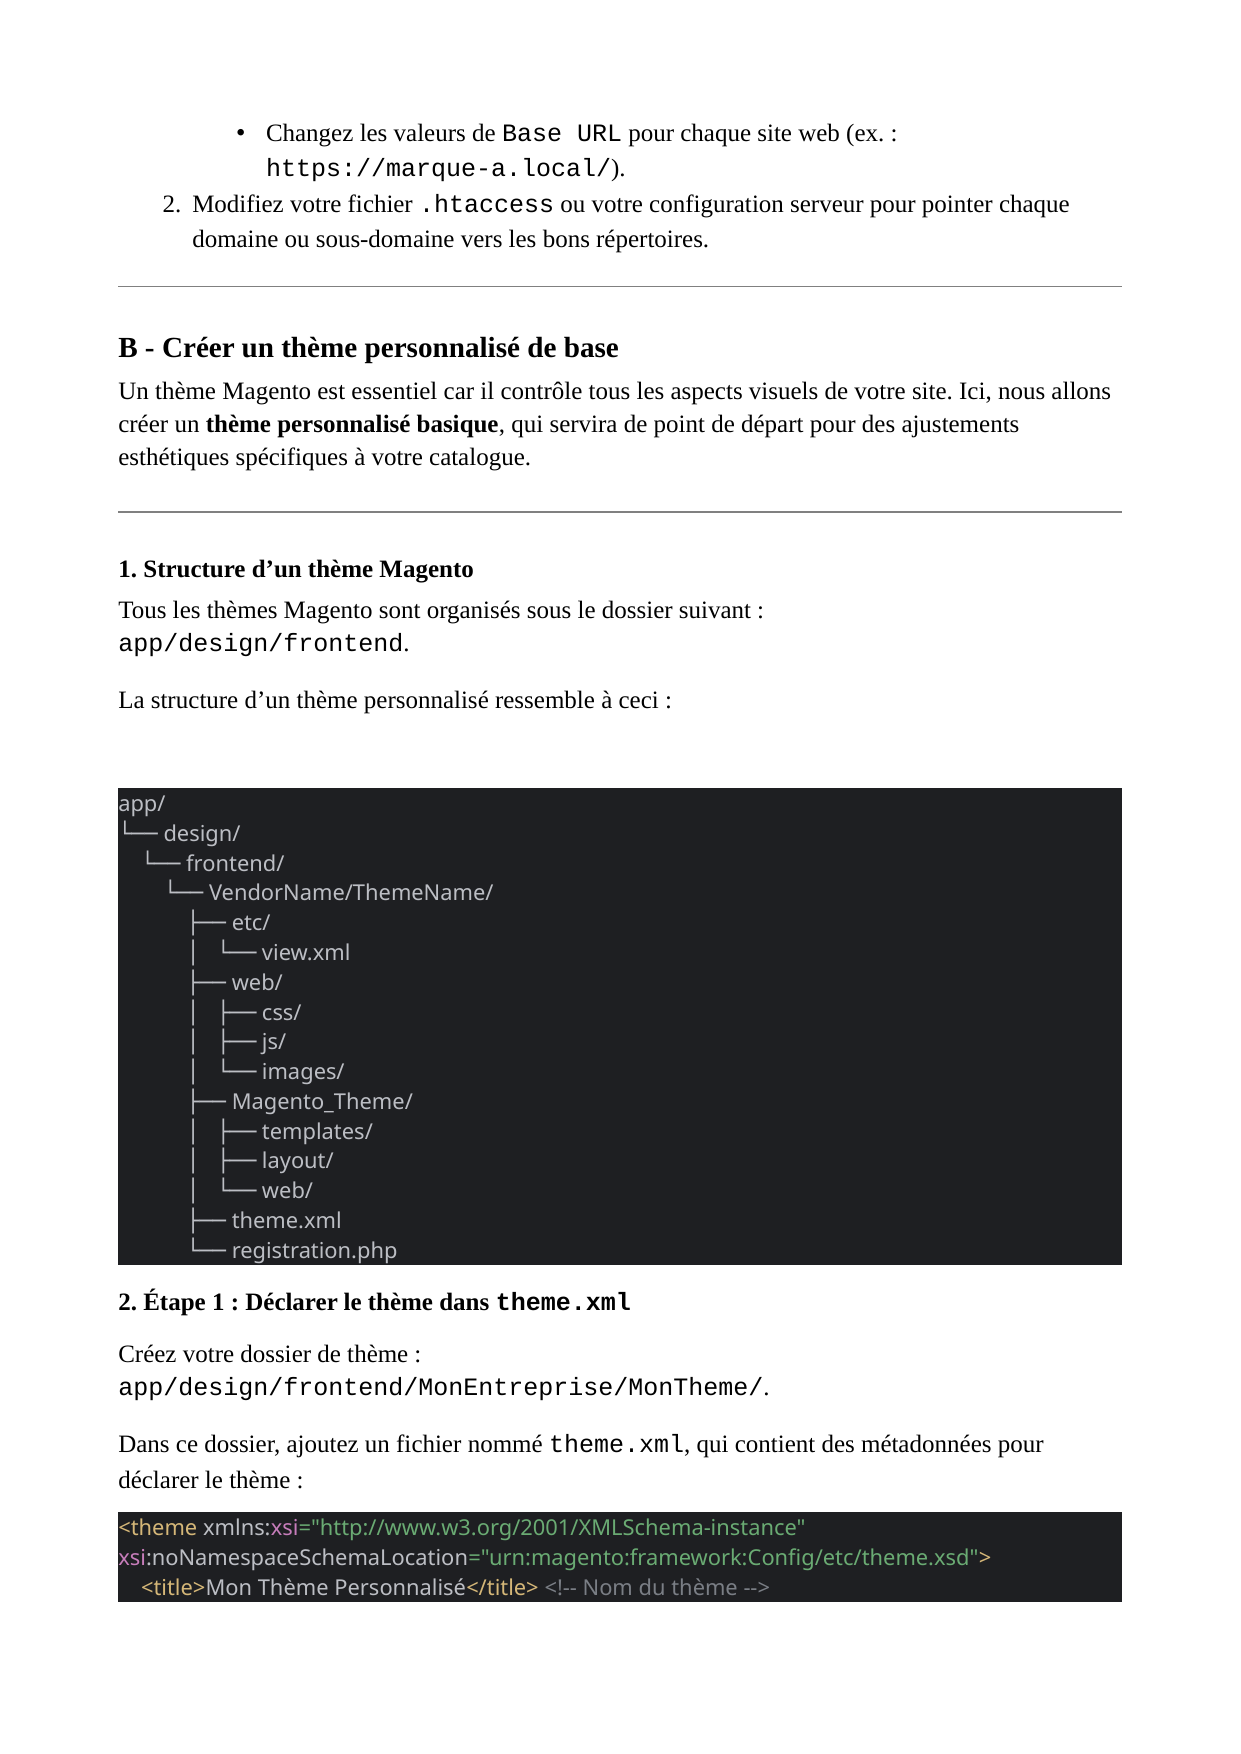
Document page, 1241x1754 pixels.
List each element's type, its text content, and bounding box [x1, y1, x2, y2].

text app/ └── design/ └── frontend/ └── VendorName/ThemeName/ ├── etc/ │ └── view.xml ├── web/ │ ├── css/ │ ├── js/ │ └── images/ ├── Magento_Theme/ │ ├── templates/ │ ├── layout/ │ └── web/ ├── theme.xml └── registration.php [118, 788, 1122, 1265]
subtitle 2. Étape 1 : Déclarer le thème dans theme.xml [118, 1287, 1122, 1317]
list Changez les valeurs de Base URL pour chaque site web (ex. : https://marque-a.local/). [236, 118, 1122, 184]
text Un thème Magento est essentiel car il contrôle tous les aspects visuels de votre site. Ici, nous allons créer un thème personnalisé basique, qui servira de point de départ pour des ajustements esthétiques spécifiques à votre catalogue. [118, 376, 1122, 471]
subtitle B - Créer un thème personnalisé de base [118, 330, 1122, 364]
text Dans ce dossier, ajoutez un fichier nommé theme.xml, qui contient des métadonnées pour déclarer le thème : [118, 1429, 1122, 1493]
text La structure d’un thème personnalisé ressemble à ceci : [118, 686, 1122, 714]
subtitle 1. Structure d’un thème Magento [118, 554, 1122, 583]
text <theme xmlns:xsi="http://www.w3.org/2001/XMLSchema-instance" xsi:noNamespaceSchemaLocation="urn:magento:framework:Config/etc/theme.xsd"> <title>Mon Thème Personnalisé</title> <!-- Nom du thème --> [118, 1512, 1122, 1602]
text Créez votre dossier de thème : app/design/frontend/MonEntreprise/MonTheme/. [118, 1339, 1122, 1403]
text Tous les thèmes Magento sont organisés sous le dossier suivant : app/design/frontend. [118, 595, 1122, 659]
list Modifiez votre fichier .htaccess ou votre configuration serveur pour pointer chaque domaine ou sous-domaine vers les bons répertoires. [162, 189, 1122, 252]
